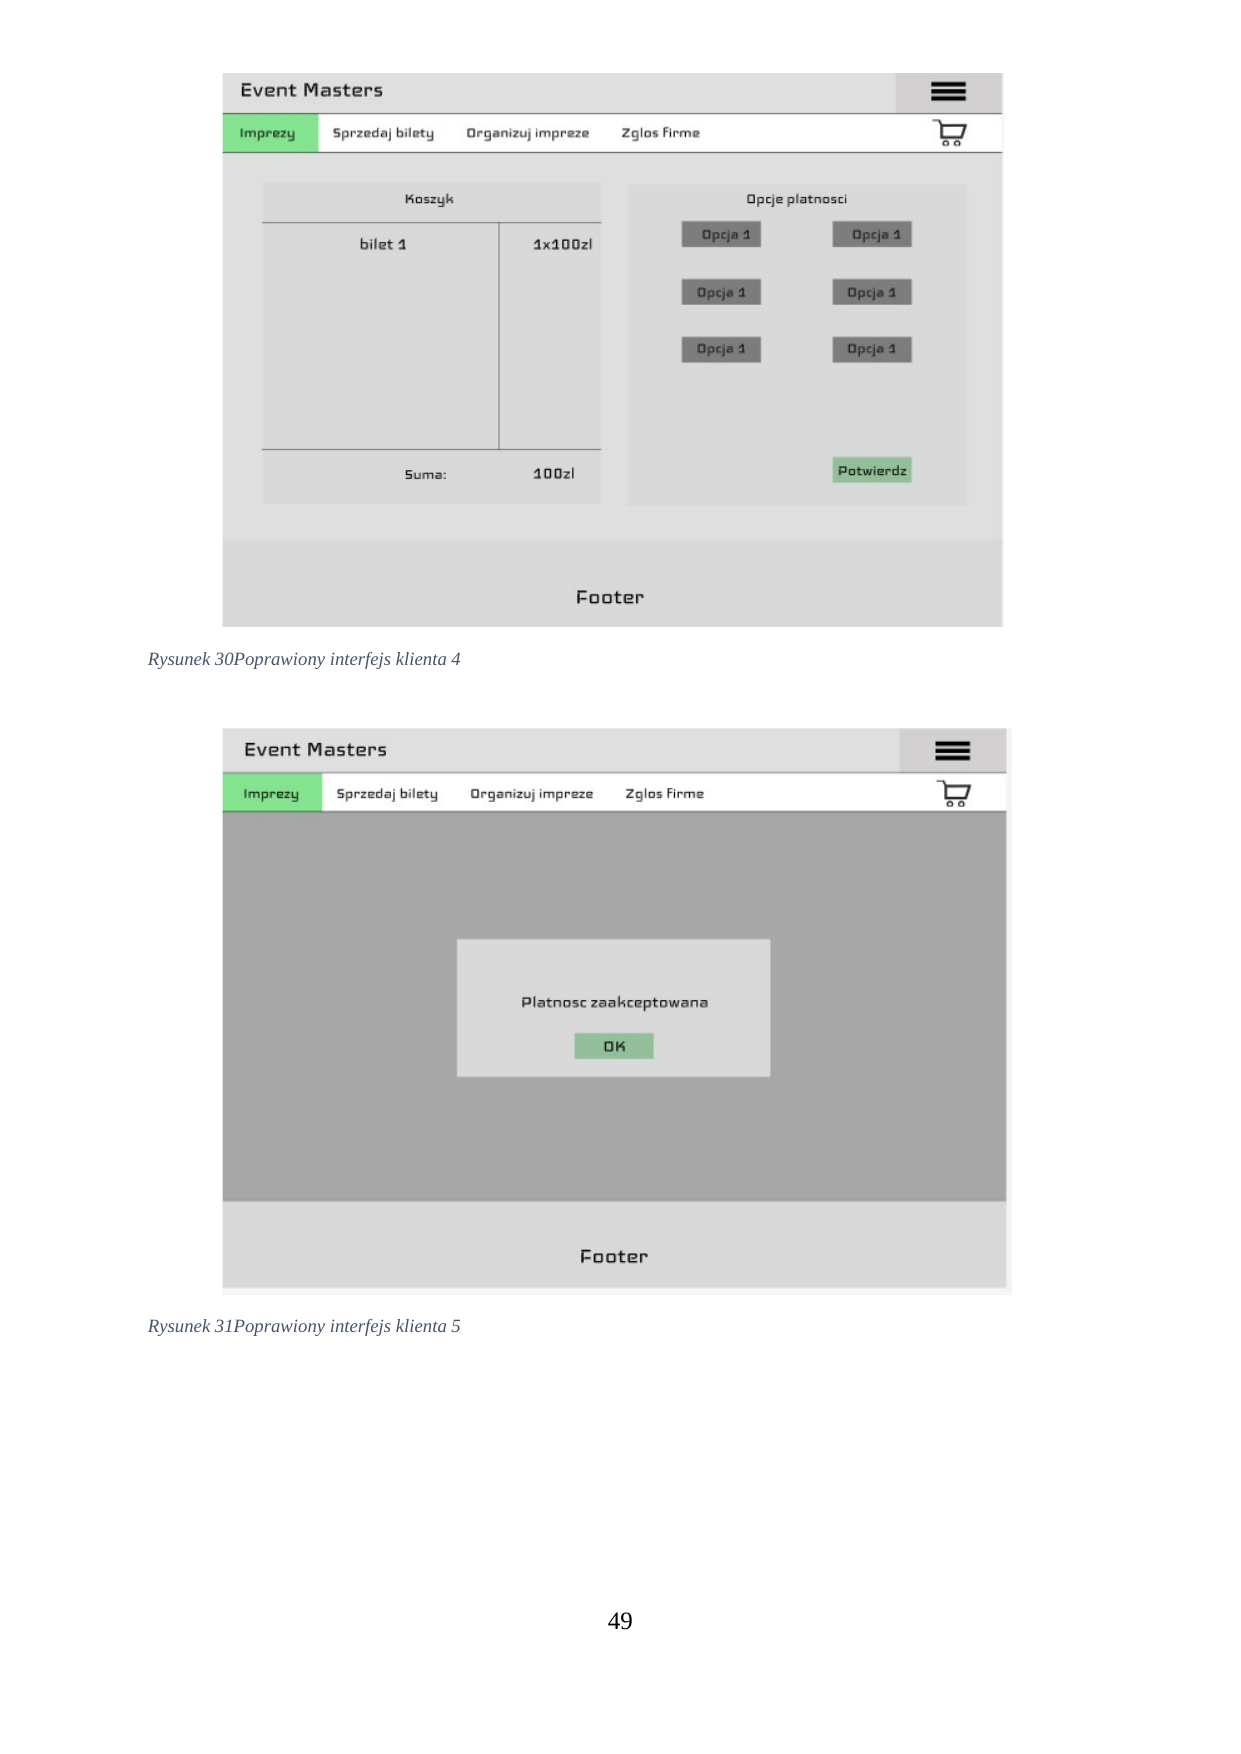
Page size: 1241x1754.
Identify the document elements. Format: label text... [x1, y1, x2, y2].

text Rysunek 31Poprawiony interfejs klienta 5 [148, 1315, 1093, 1337]
text Rysunek 30Poprawiony interfejs klienta 4 [148, 648, 1093, 669]
